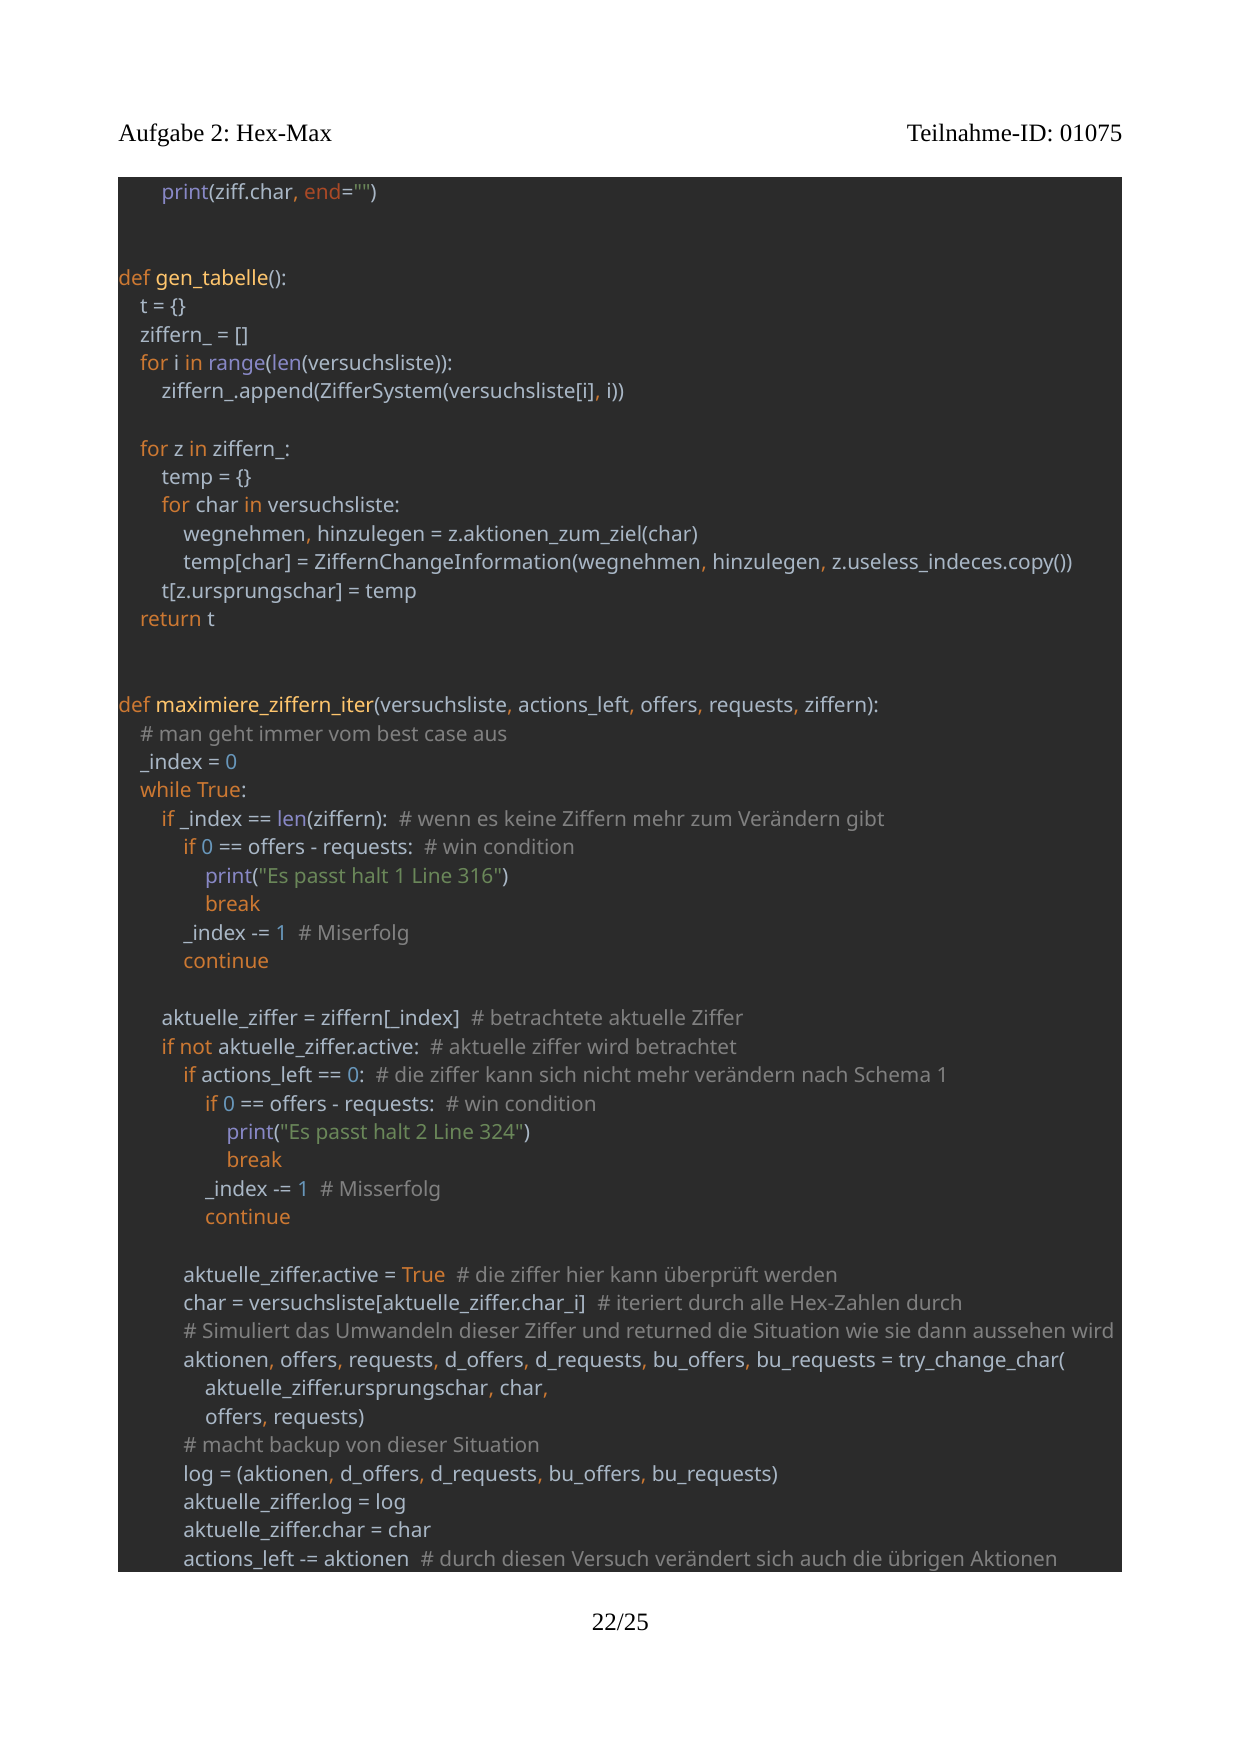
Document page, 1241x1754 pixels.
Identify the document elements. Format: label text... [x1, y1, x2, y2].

text print(ziff.char, end="") def gen_tabelle(): t = {} ziffern_ = [] for i in range(len(versuchsliste)): ziffern_.append(ZifferSystem(versuchsliste[i], i)) for z in ziffern_: temp = {} for char in versuchsliste: wegnehmen, hinzulegen = z.aktionen_zum_ziel(char) temp[char] = ZiffernChangeInformation(wegnehmen, hinzulegen, z.useless_indeces.copy()) t[z.ursprungschar] = temp return t def maximiere_ziffern_iter(versuchsliste, actions_left, offers, requests, ziffern): # man geht immer vom best case aus _index = 0 while True: if _index == len(ziffern): # wenn es keine Ziffern mehr zum Verändern gibt if 0 == offers - requests: # win condition print("Es passt halt 1 Line 316") break _index -= 1 # Miserfolg continue aktuelle_ziffer = ziffern[_index] # betrachtete aktuelle Ziffer if not aktuelle_ziffer.active: # aktuelle ziffer wird betrachtet if actions_left == 0: # die ziffer kann sich nicht mehr verändern nach Schema 1 if 0 == offers - requests: # win condition print("Es passt halt 2 Line 324") break _index -= 1 # Misserfolg continue aktuelle_ziffer.active = True # die ziffer hier kann überprüft werden char = versuchsliste[aktuelle_ziffer.char_i] # iteriert durch alle Hex-Zahlen durch # Simuliert das Umwandeln dieser Ziffer und returned die Situation wie sie dann aussehen wird aktionen, offers, requests, d_offers, d_requests, bu_offers, bu_requests = try_change_char( aktuelle_ziffer.ursprungschar, char, offers, requests) # macht backup von dieser Situation log = (aktionen, d_offers, d_requests, bu_offers, bu_requests) aktuelle_ziffer.log = log aktuelle_ziffer.char = char actions_left -= aktionen # durch diesen Versuch verändert sich auch die übrigen Aktionen [118, 177, 1122, 1572]
